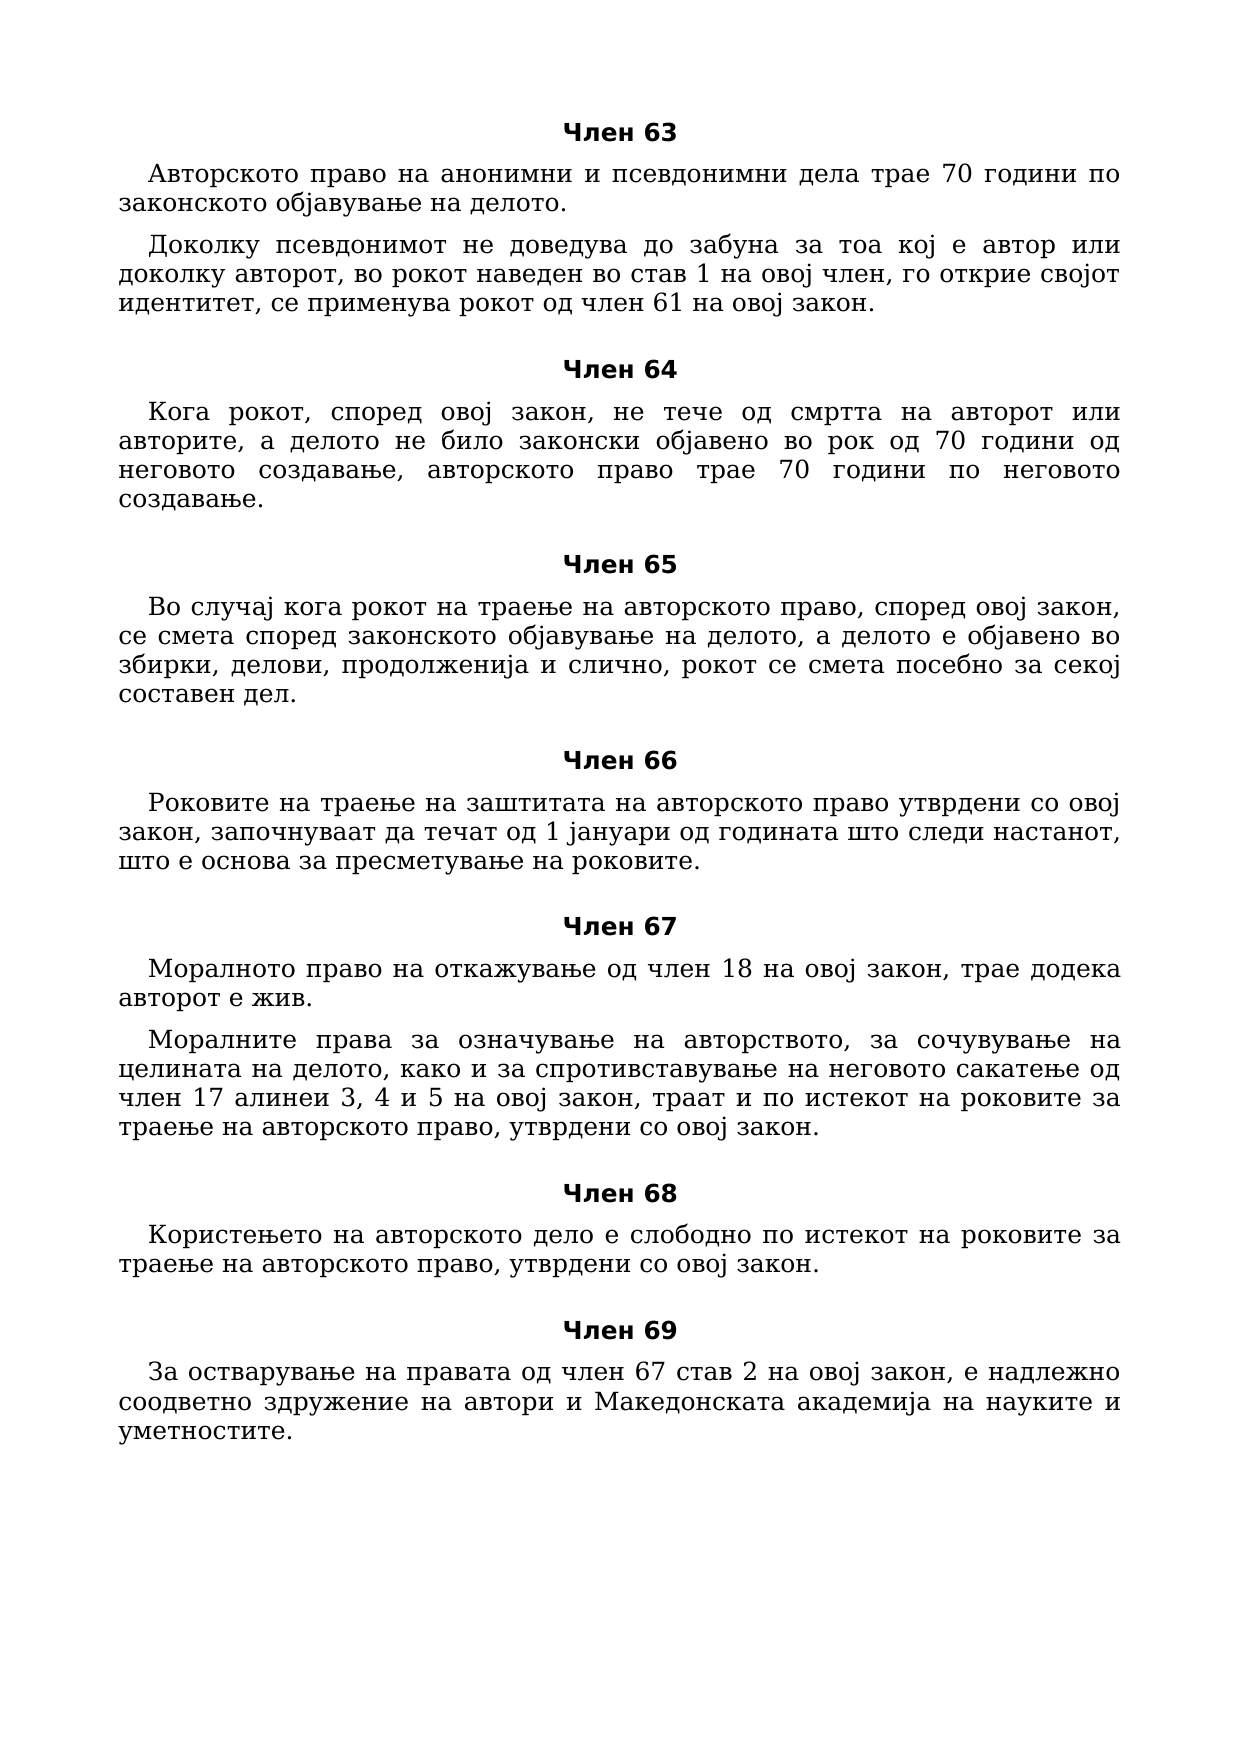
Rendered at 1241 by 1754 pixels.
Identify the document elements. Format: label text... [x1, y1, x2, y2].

subtitle Член 66 [118, 746, 1122, 775]
subtitle Член 63 [118, 118, 1122, 147]
text Во случај кога рокот на траење на авторското право, според овој закон, се смета според законското објавување на делото, а делото е објавено во збирки, делови, продолженија и слично, рокот се смета посебно за секој составен дел. [118, 592, 1122, 709]
subtitle Член 67 [118, 913, 1122, 942]
text Користењето на авторското дело е слободно по истекот на роковите за траење на авторското право, утврдени со овој закон. [118, 1220, 1122, 1279]
subtitle Член 65 [118, 551, 1122, 580]
text Кога рокот, според овој закон, не тече од смртта на авторот или авторите, а делото не било законски објавено во рок од 70 години од неговото создавање, авторското право трае 70 години по неговото создавање. [118, 397, 1122, 513]
text Моралните права за означување на авторството, за сочувување на целината на делото, како и за спротивставување на неговото сакатење од член 17 алинеи 3, 4 и 5 на овој закон, траат и по истекот на роковите за траење на авторското право, утврдени со овој закон. [118, 1025, 1122, 1142]
subtitle Член 69 [118, 1316, 1122, 1345]
text За остварување на правата од член 67 став 2 на овој закон, е надлежно соодветно здружение на автори и Македонската академија на науките и уметностите. [118, 1358, 1122, 1445]
text Моралното право на откажување од член 18 на овој закон, трае додека авторот е жив. [118, 954, 1122, 1012]
text Роковите на траење на заштитата на авторското право утврдени со овој закон, започнуваат да течат од 1 јануари од годината што следи настанот, што е основа за пресметување на роковите. [118, 788, 1122, 875]
subtitle Член 64 [118, 355, 1122, 384]
text Доколку псевдонимот не доведува до забуна за тоа кој е автор или доколку авторот, во рокот наведен во став 1 на овој член, го открие својот идентитет, се применува рокот од член 61 на овој закон. [118, 230, 1122, 318]
subtitle Член 68 [118, 1179, 1122, 1208]
text Авторското право на анонимни и псевдонимни дела трае 70 години по законското објавување на делото. [118, 159, 1122, 218]
